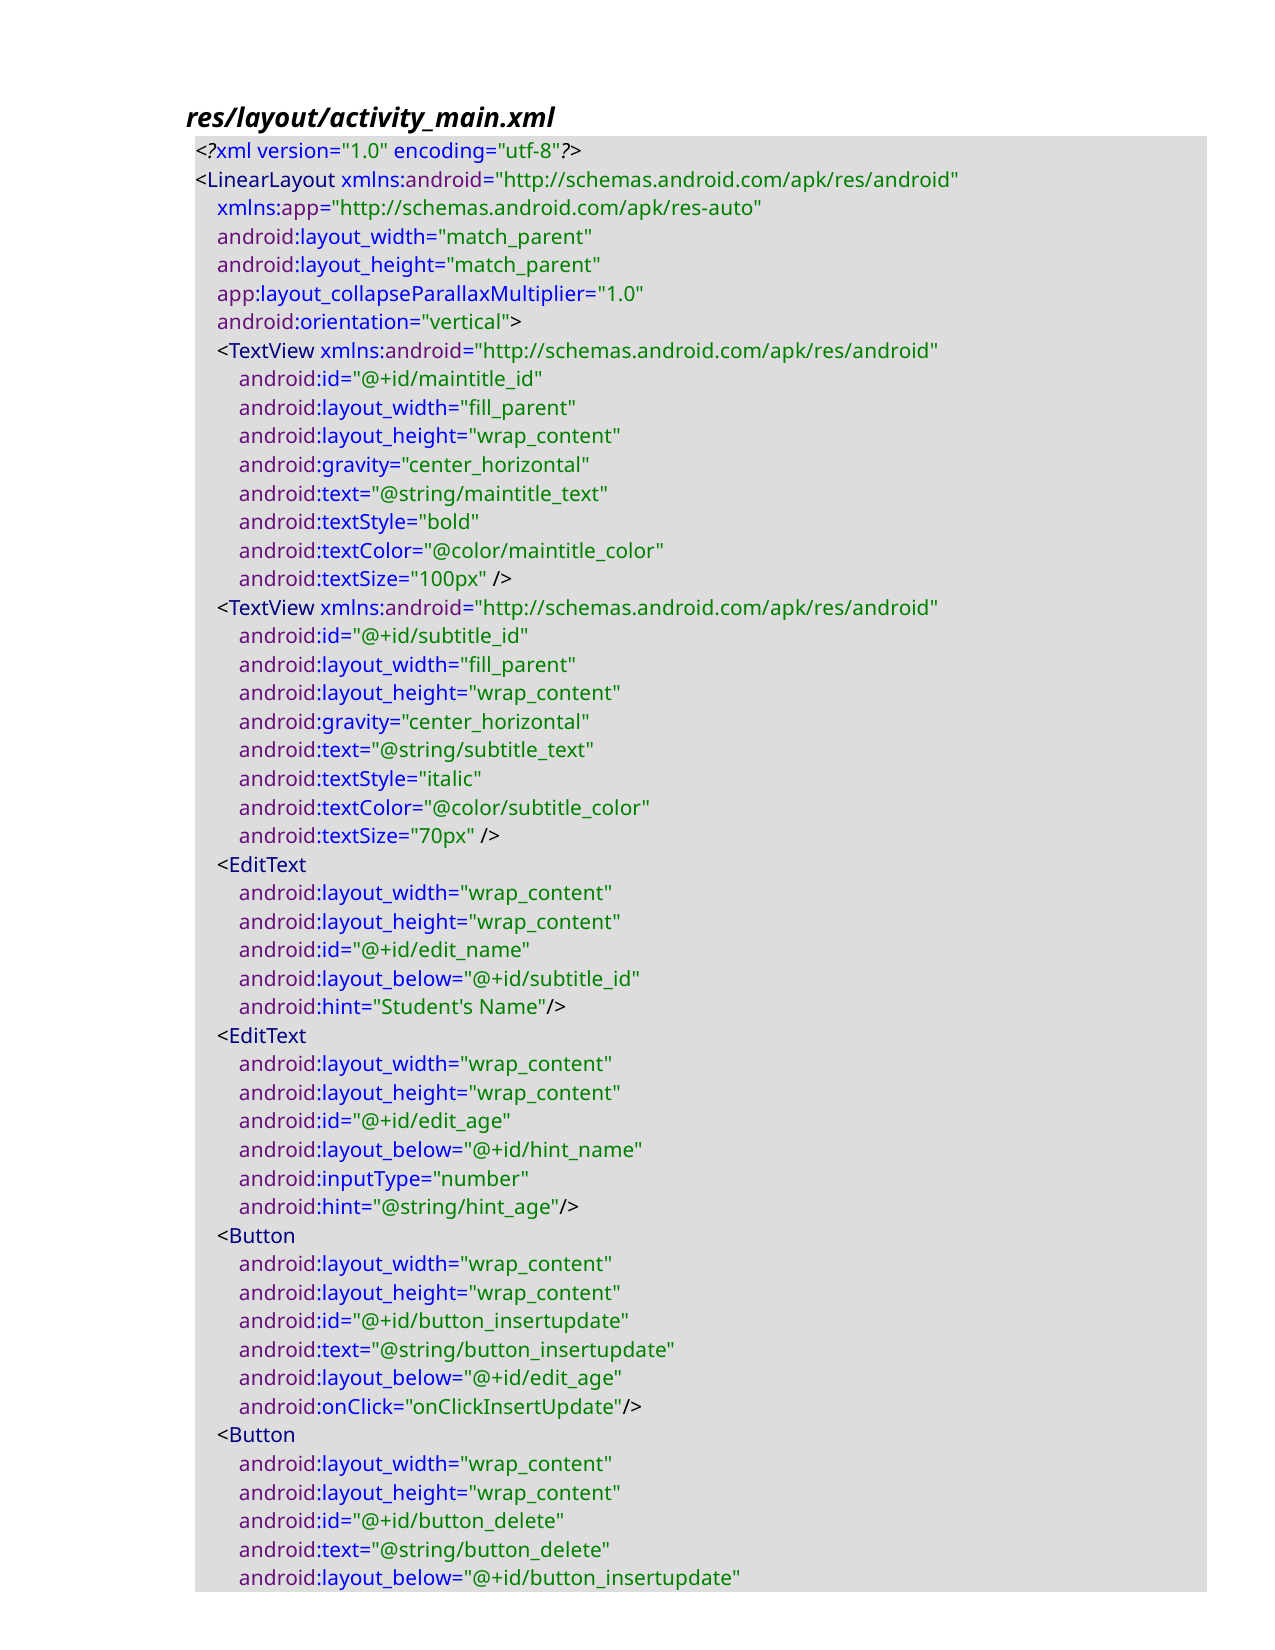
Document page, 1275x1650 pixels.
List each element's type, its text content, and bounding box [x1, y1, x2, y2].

text <Button [195, 1221, 1207, 1249]
text android:text="@string/button_delete" [195, 1534, 1207, 1563]
text android:id="@+id/edit_name" [195, 935, 1207, 964]
text android:layout_width="match_parent" [195, 222, 1207, 250]
text <TextView xmlns:android="http://schemas.android.com/apk/res/android" [195, 336, 1207, 364]
text android:hint="@string/hint_age"/> [195, 1192, 1207, 1221]
text <LinearLayout xmlns:android="http://schemas.android.com/apk/res/android" [195, 164, 1207, 193]
text android:gravity="center_horizontal" [195, 450, 1207, 478]
text android:id="@+id/subtitle_id" [195, 621, 1207, 650]
text android:textColor="@color/subtitle_color" [195, 792, 1207, 821]
text android:textSize="100px" /> [195, 564, 1207, 593]
text android:layout_height="wrap_content" [195, 907, 1207, 935]
title res/layout/activity_main.xml [186, 99, 1207, 136]
text android:layout_width="wrap_content" [195, 1049, 1207, 1078]
text android:id="@+id/edit_age" [195, 1106, 1207, 1135]
text <Button [195, 1420, 1207, 1449]
text android:layout_width="fill_parent" [195, 393, 1207, 421]
text android:layout_below="@+id/subtitle_id" [195, 964, 1207, 992]
text android:textStyle="italic" [195, 764, 1207, 792]
text app:layout_collapseParallaxMultiplier="1.0" [195, 279, 1207, 307]
text android:text="@string/maintitle_text" [195, 478, 1207, 507]
text android:layout_width="fill_parent" [195, 650, 1207, 678]
text android:orientation="vertical"> [195, 307, 1207, 336]
text android:onClick="onClickInsertUpdate"/> [195, 1392, 1207, 1420]
text <EditText [195, 849, 1207, 878]
text android:layout_height="wrap_content" [195, 421, 1207, 450]
text android:id="@+id/button_delete" [195, 1506, 1207, 1534]
text android:gravity="center_horizontal" [195, 707, 1207, 735]
text android:text="@string/subtitle_text" [195, 735, 1207, 764]
text android:layout_width="wrap_content" [195, 1249, 1207, 1278]
text android:id="@+id/maintitle_id" [195, 364, 1207, 393]
text android:hint="Student's Name"/> [195, 992, 1207, 1021]
text android:layout_below="@+id/edit_age" [195, 1363, 1207, 1392]
text android:layout_below="@+id/hint_name" [195, 1135, 1207, 1163]
text android:layout_height="wrap_content" [195, 1278, 1207, 1306]
text android:text="@string/button_insertupdate" [195, 1335, 1207, 1363]
text android:id="@+id/button_insertupdate" [195, 1306, 1207, 1335]
text android:layout_below="@+id/button_insertupdate" [195, 1563, 1207, 1592]
text android:layout_height="wrap_content" [195, 1078, 1207, 1106]
text android:textStyle="bold" [195, 507, 1207, 536]
text <TextView xmlns:android="http://schemas.android.com/apk/res/android" [195, 593, 1207, 621]
text xmlns:app="http://schemas.android.com/apk/res-auto" [195, 193, 1207, 222]
text android:layout_height="match_parent" [195, 250, 1207, 279]
text android:textColor="@color/maintitle_color" [195, 536, 1207, 564]
text <EditText [195, 1021, 1207, 1049]
text android:textSize="70px" /> [195, 821, 1207, 849]
text android:inputType="number" [195, 1163, 1207, 1192]
text android:layout_width="wrap_content" [195, 878, 1207, 907]
text android:layout_height="wrap_content" [195, 678, 1207, 707]
text android:layout_width="wrap_content" [195, 1449, 1207, 1477]
text android:layout_height="wrap_content" [195, 1477, 1207, 1506]
text <?xml version="1.0" encoding="utf-8"?> [195, 136, 1207, 164]
